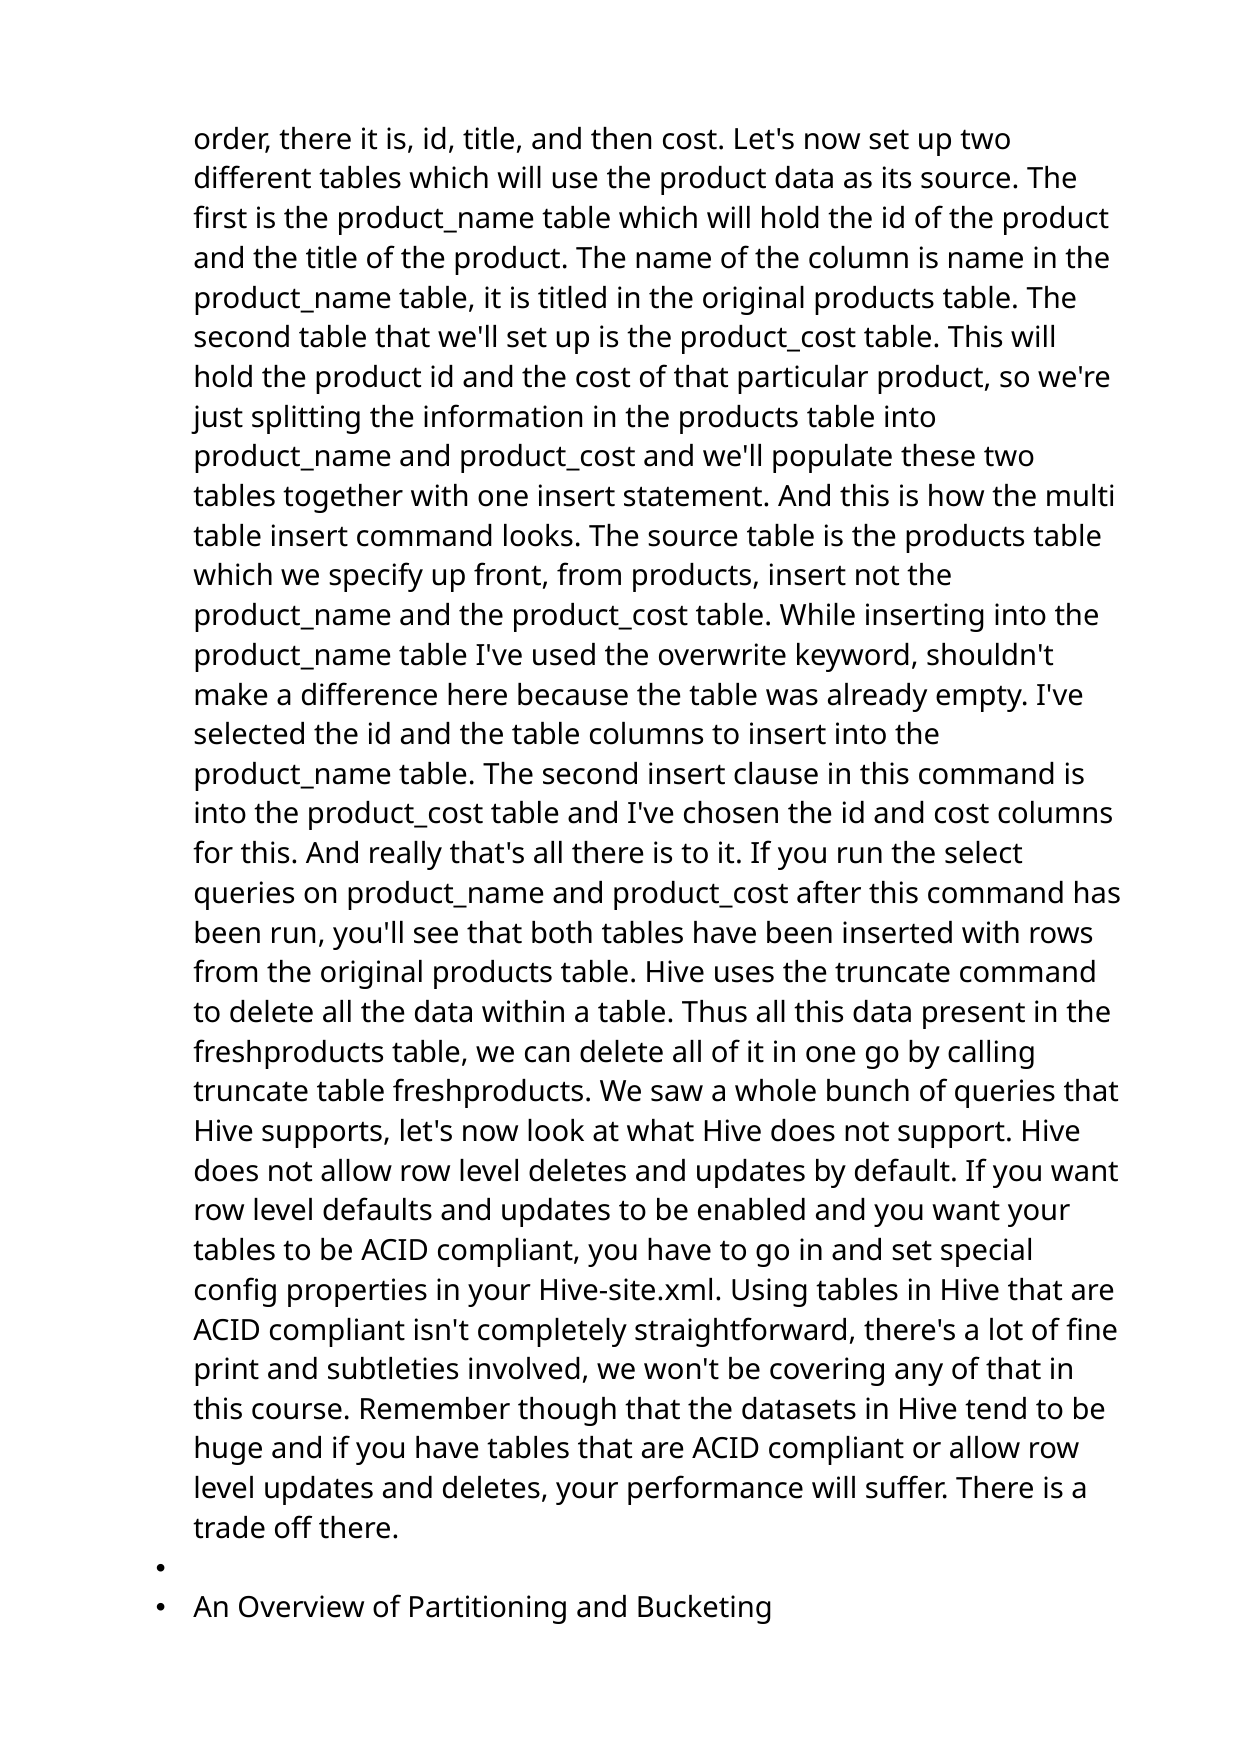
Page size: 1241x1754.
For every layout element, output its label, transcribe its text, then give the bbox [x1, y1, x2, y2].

list An Overview of Partitioning and Bucketing [156, 1587, 1122, 1626]
list order, there it is, id, title, and then cost. Let's now set up two different tables which will use the product data as its source. The first is the product_name table which will hold the id of the product and the title of the product. The name of the column is name in the product_name table, it is titled in the original products table. The second table that we'll set up is the product_cost table. This will hold the product id and the cost of that particular product, so we're just splitting the information in the products table into product_name and product_cost and we'll populate these two tables together with one insert statement. And this is how the multi table insert command looks. The source table is the products table which we specify up front, from products, insert not the product_name and the product_cost table. While inserting into the product_name table I've used the overwrite keyword, shouldn't make a difference here because the table was already empty. I've selected the id and the table columns to insert into the product_name table. The second insert clause in this command is into the product_cost table and I've chosen the id and cost columns for this. And really that's all there is to it. If you run the select queries on product_name and product_cost after this command has been run, you'll see that both tables have been inserted with rows from the original products table. Hive uses the truncate command to delete all the data within a table. Thus all this data present in the freshproducts table, we can delete all of it in one go by calling truncate table freshproducts. We saw a whole bunch of queries that Hive supports, let's now look at what Hive does not support. Hive does not allow row level deletes and updates by default. If you want row level defaults and updates to be enabled and you want your tables to be ACID compliant, you have to go in and set special config properties in your Hive-site.xml. Using tables in Hive that are ACID compliant isn't completely straightforward, there's a lot of fine print and subtleties involved, we won't be covering any of that in this course. Remember though that the datasets in Hive tend to be huge and if you have tables that are ACID compliant or allow row level updates and deletes, your performance will suffer. There is a trade off there. [156, 118, 1122, 1547]
